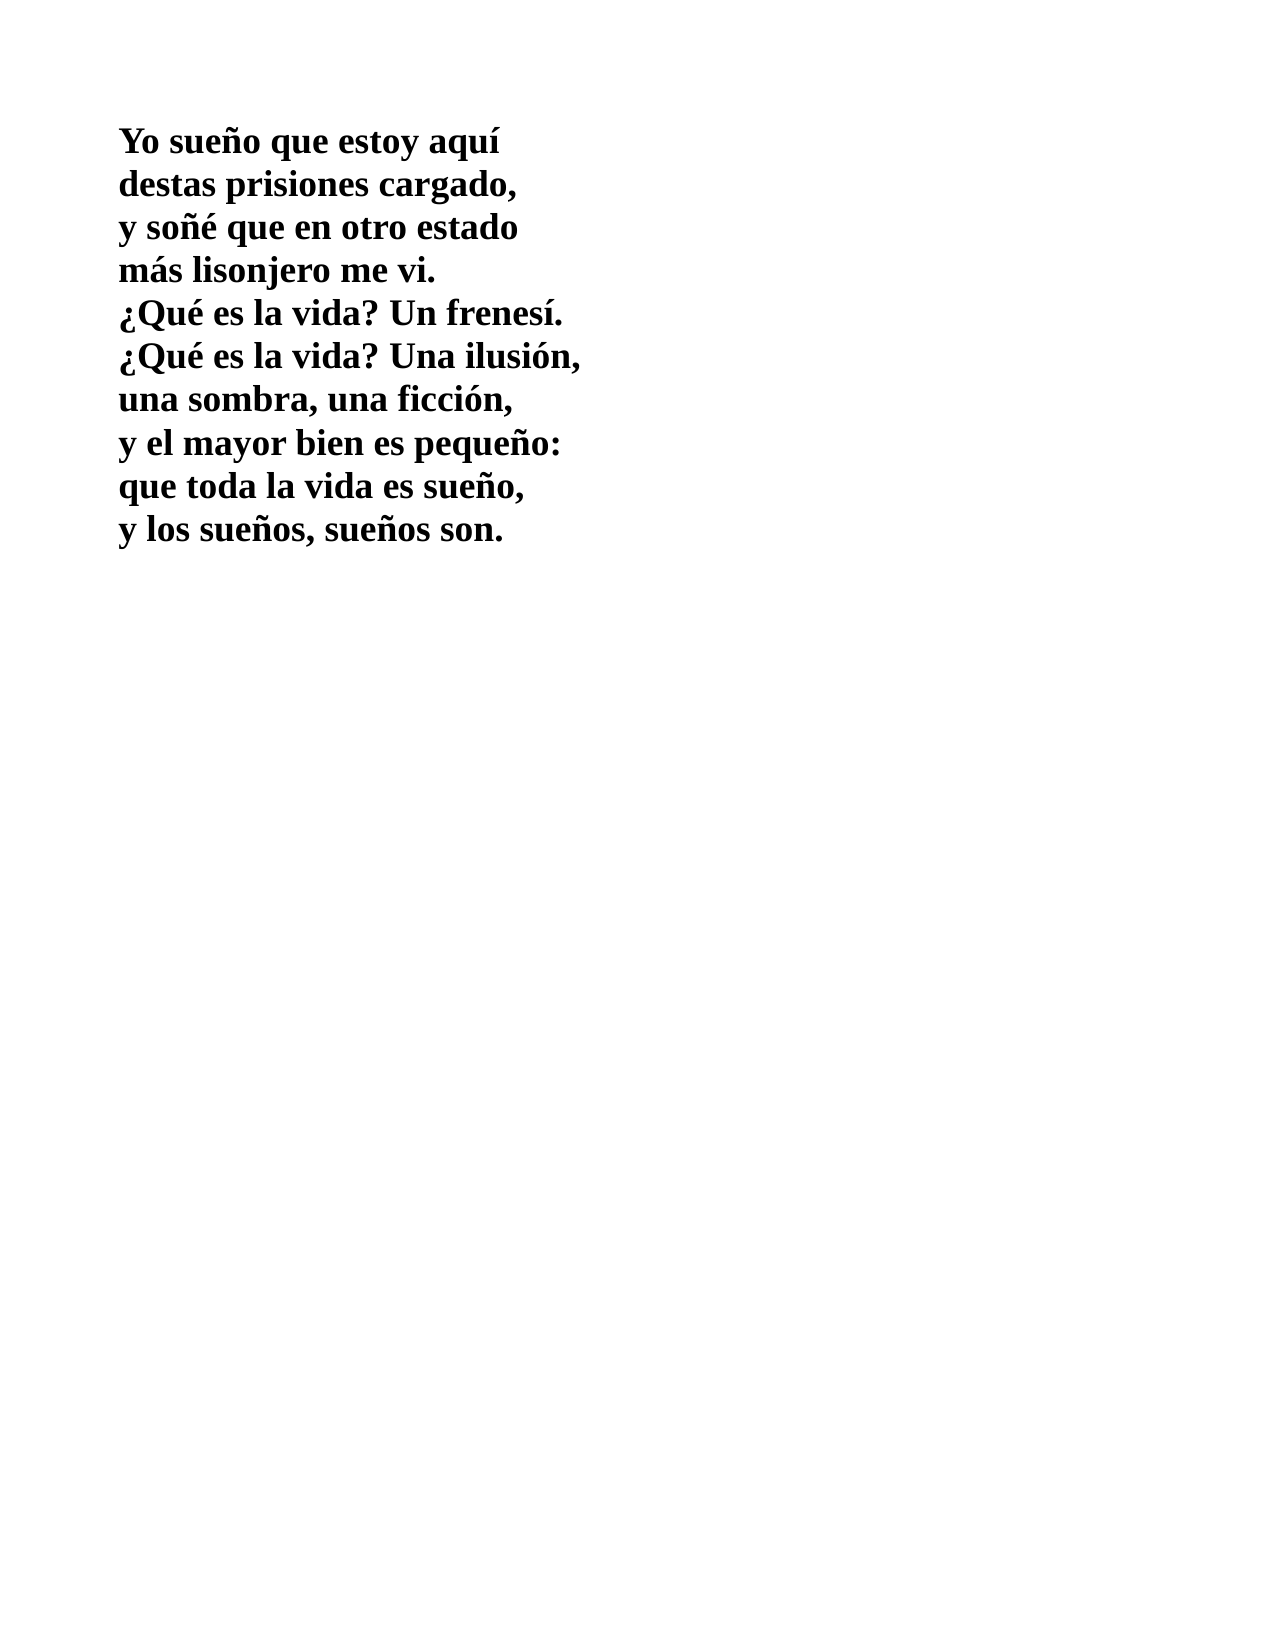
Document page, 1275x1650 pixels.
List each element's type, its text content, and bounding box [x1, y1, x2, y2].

subtitle Yo sueño que estoy aquí destas prisiones cargado, y soñé que en otro estado más lisonjero me vi. ¿Qué es la vida? Un frenesí. ¿Qué es la vida? Una ilusión, una sombra, una ficción, y el mayor bien es pequeño: que toda la vida es sueño, y los sueños, sueños son. [118, 118, 1157, 549]
